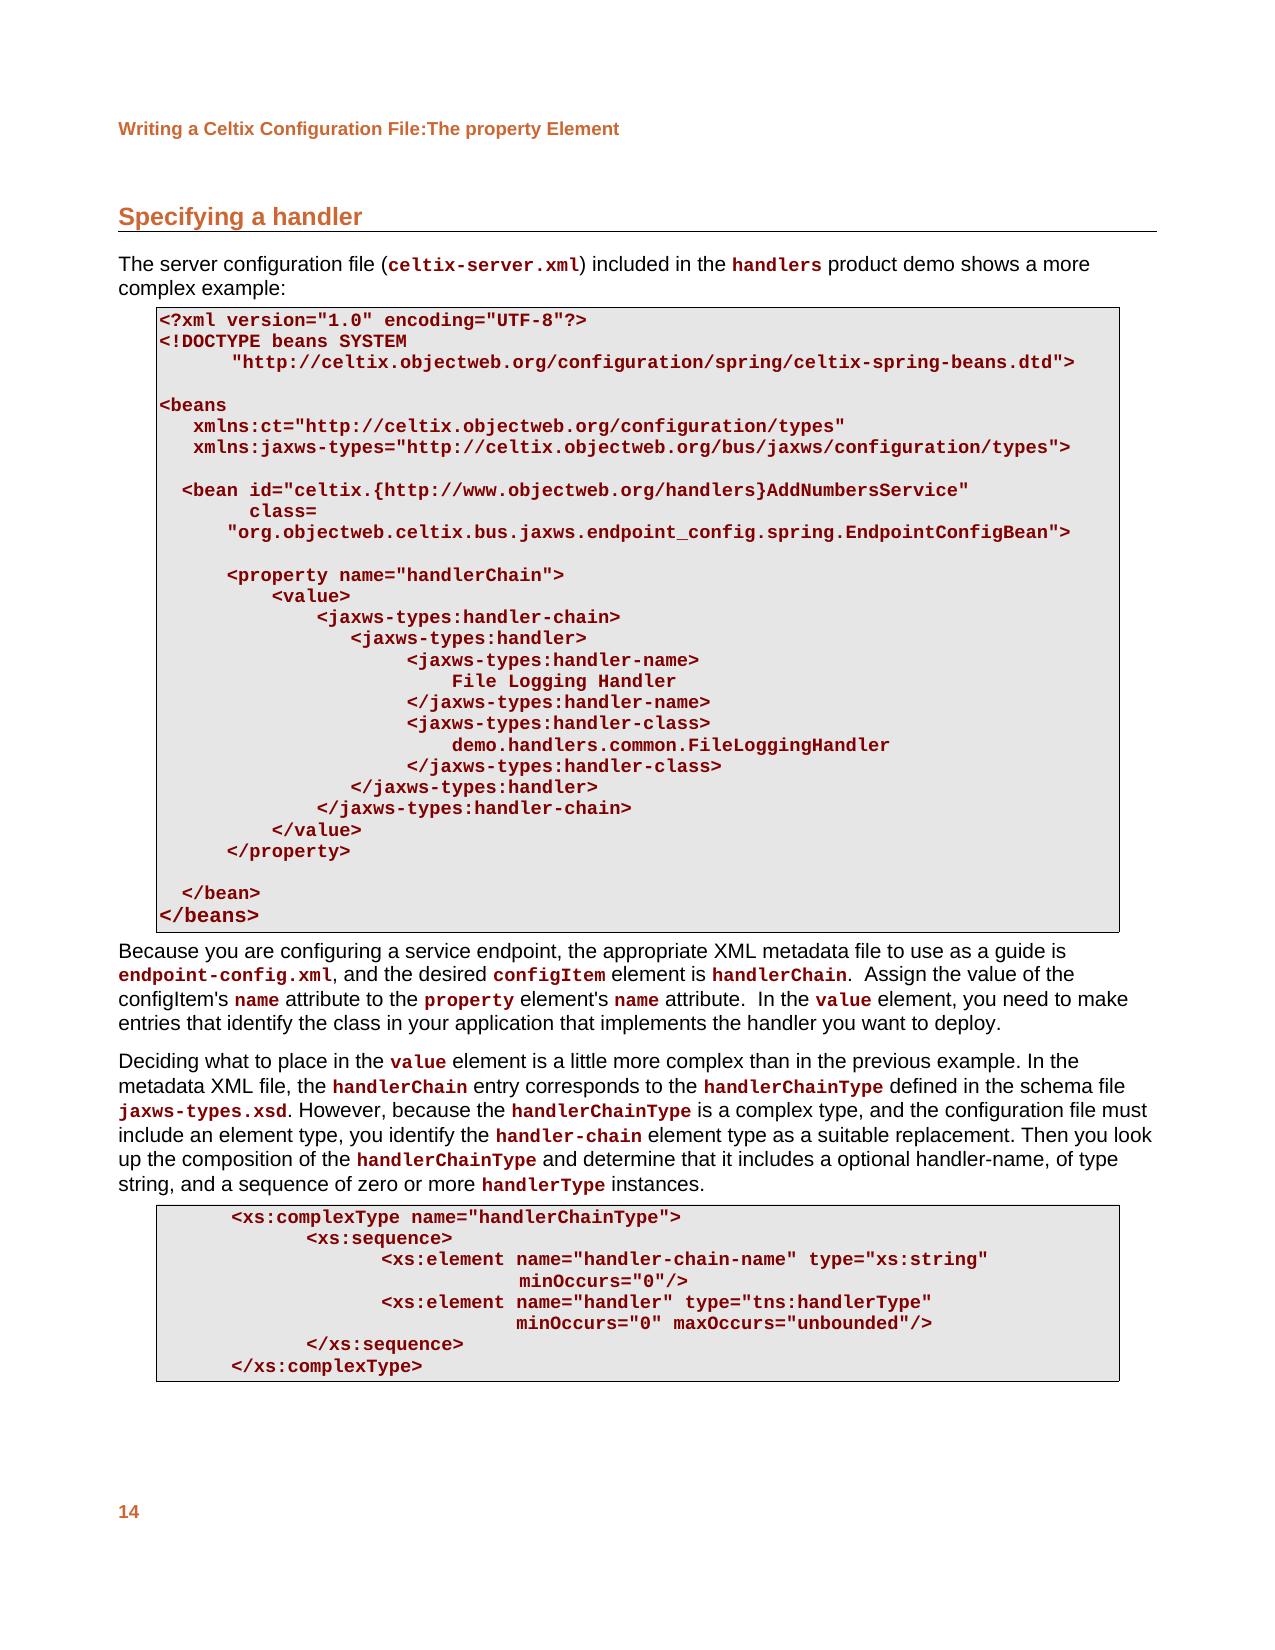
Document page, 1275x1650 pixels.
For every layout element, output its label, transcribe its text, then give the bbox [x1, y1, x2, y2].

text Deciding what to place in the value element is a little more complex than in the previous example. In the metadata XML file, the handlerChain entry corresponds to the handlerChainType defined in the schema file jaxws-types.xsd. However, because the handlerChainType is a complex type, and the configuration file must include an element type, you identify the handler-chain element type as a suitable replacement. Then you look up the composition of the handlerChainType and determine that it includes a optional handler-name, of type string, and a sequence of zero or more handlerType instances. [118, 1050, 1157, 1197]
text </beans> [157, 902, 1119, 932]
text demo.handlers.common.FileLoggingHandler [157, 732, 1119, 753]
text <jaxws-types:handler-chain> [157, 605, 1119, 626]
text class= [157, 498, 1119, 520]
text </property> [157, 838, 1119, 860]
text </jaxws-types:handler> [157, 775, 1119, 796]
text <beans [157, 392, 1119, 413]
text </xs:sequence> [157, 1332, 1119, 1353]
text File Logging Handler [157, 668, 1119, 690]
text <xs:complexType name="handlerChainType"> [157, 1206, 1119, 1226]
text <jaxws-types:handler-class> [157, 711, 1119, 732]
text xmlns:ct="http://celtix.objectweb.org/configuration/types" [157, 413, 1119, 435]
text <xs:sequence> [157, 1226, 1119, 1247]
text <xs:element name="handler" type="tns:handlerType" [157, 1289, 1119, 1311]
text <jaxws-types:handler-name> [157, 647, 1119, 668]
text <bean id="celtix.{http://www.objectweb.org/handlers}AddNumbersService" [157, 477, 1119, 498]
text </jaxws-types:handler-class> [157, 753, 1119, 775]
text Because you are configuring a service endpoint, the appropriate XML metadata file to use as a guide is endpoint-config.xml, and the desired configItem element is handlerChain. Assign the value of the configItem's name attribute to the property element's name attribute. In the value element, you need to make entries that identify the class in your application that implements the handler you want to deploy. [118, 940, 1157, 1035]
text "http://celtix.objectweb.org/configuration/spring/celtix-spring-beans.dtd"> [157, 350, 1119, 371]
text <value> [157, 583, 1119, 605]
text </jaxws-types:handler-name> [157, 690, 1119, 711]
text minOccurs="0"/> [157, 1268, 1119, 1289]
text </jaxws-types:handler-chain> [157, 796, 1119, 817]
text </value> [157, 817, 1119, 838]
text minOccurs="0" maxOccurs="unbounded"/> [157, 1311, 1119, 1332]
text "org.objectweb.celtix.bus.jaxws.endpoint_config.spring.EndpointConfigBean"> [157, 520, 1119, 541]
text <jaxws-types:handler> [157, 626, 1119, 647]
text <xs:element name="handler-chain-name" type="xs:string" [157, 1247, 1119, 1268]
text <property name="handlerChain"> [157, 562, 1119, 583]
text <?xml version="1.0" encoding="UTF-8"?> [157, 308, 1119, 328]
text </bean> [157, 881, 1119, 902]
text </xs:complexType> [157, 1353, 1119, 1381]
text xmlns:jaxws-types="http://celtix.objectweb.org/bus/jaxws/configuration/types"> [157, 435, 1119, 456]
text The server configuration file (celtix-server.xml) included in the handlers product demo shows a more complex example: [118, 252, 1157, 300]
text <!DOCTYPE beans SYSTEM [157, 328, 1119, 350]
text Specifying a handler [118, 203, 1157, 231]
